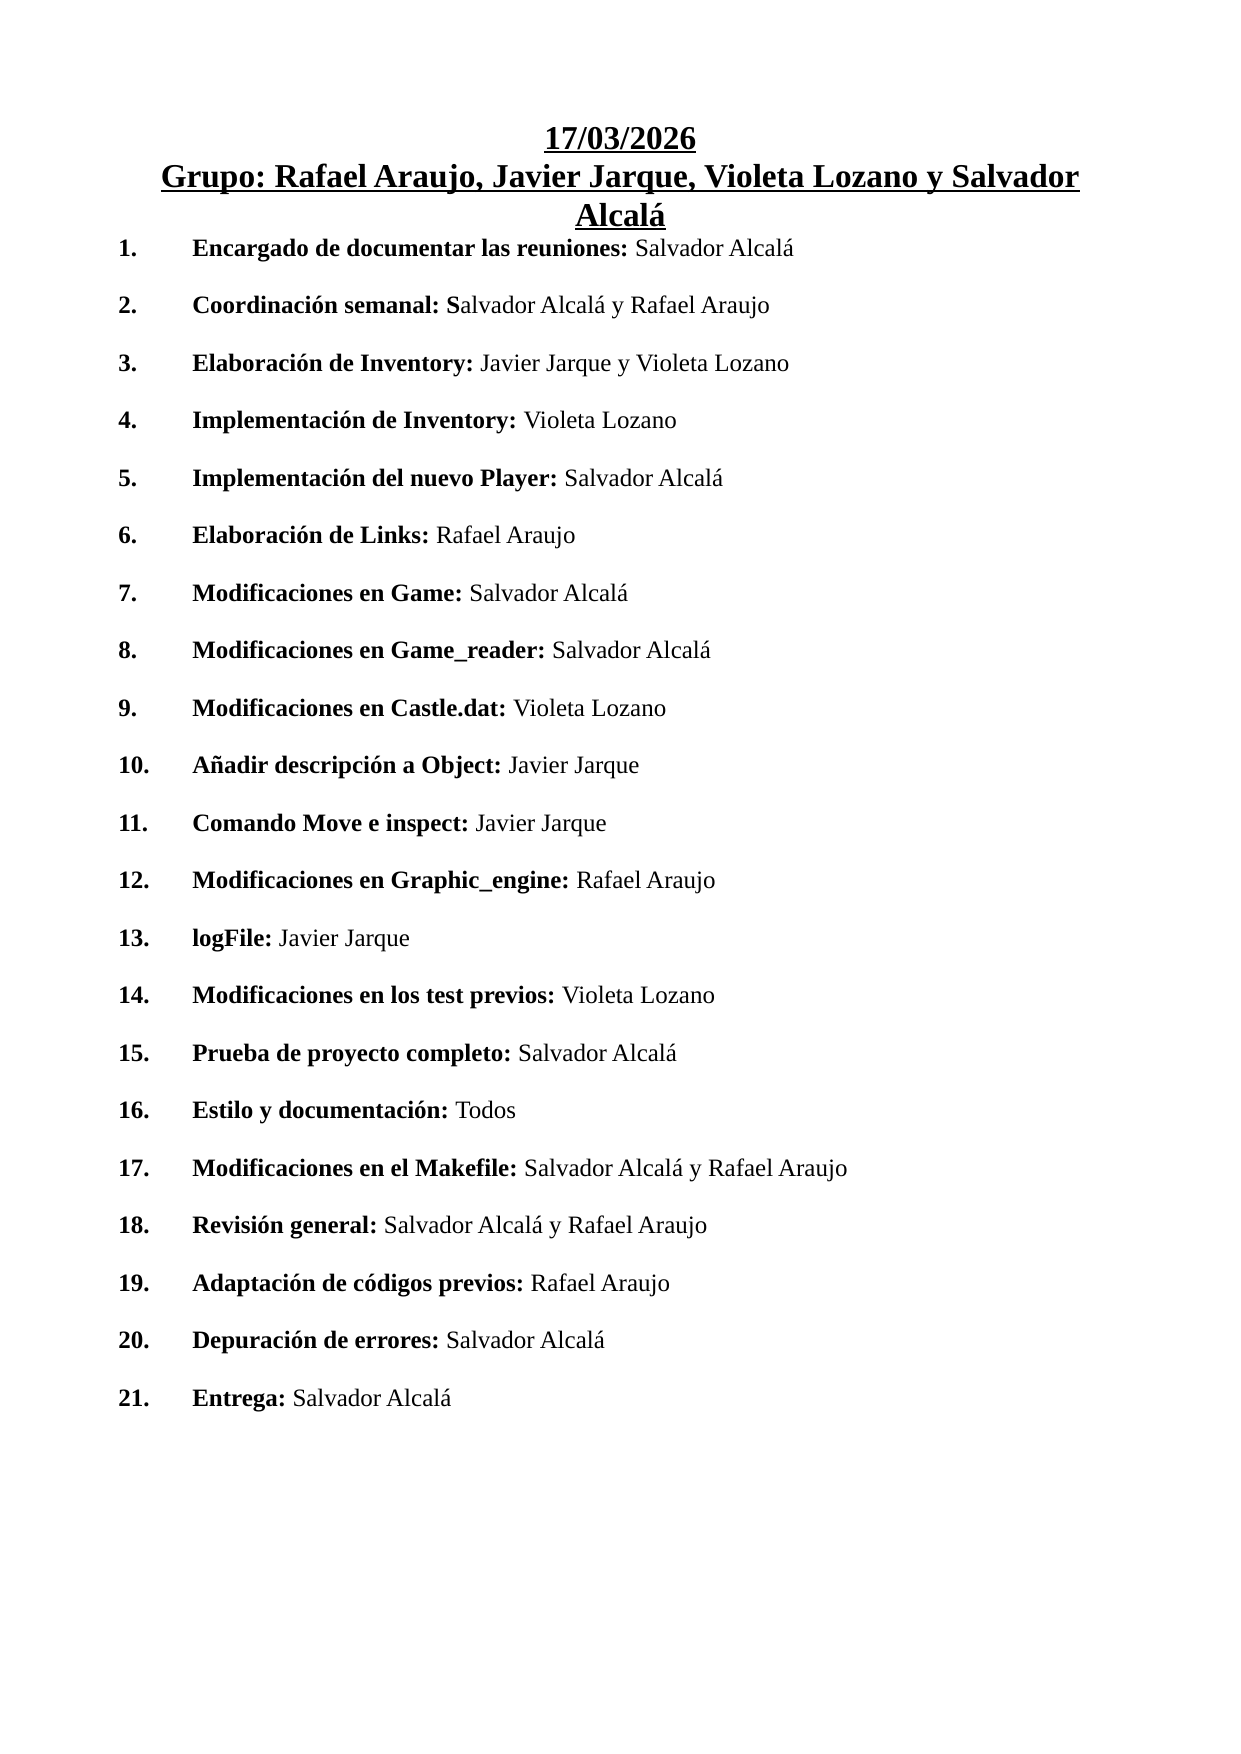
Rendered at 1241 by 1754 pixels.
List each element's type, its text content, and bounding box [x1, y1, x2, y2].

text 4. Implementación de Inventory: Violeta Lozano [118, 406, 1122, 434]
text 8. Modificaciones en Game_reader: Salvador Alcalá [118, 636, 1122, 664]
text 20. Depuración de errores: Salvador Alcalá [118, 1326, 1122, 1354]
text 14. Modificaciones en los test previos: Violeta Lozano [118, 981, 1122, 1009]
text 6. Elaboración de Links: Rafael Araujo [118, 521, 1122, 549]
text 17/03/2026 [118, 118, 1122, 156]
text 15. Prueba de proyecto completo: Salvador Alcalá [118, 1038, 1122, 1067]
text 18. Revisión general: Salvador Alcalá y Rafael Araujo [118, 1211, 1122, 1239]
text 3. Elaboración de Inventory: Javier Jarque y Violeta Lozano [118, 348, 1122, 377]
text 21. Entrega: Salvador Alcalá [118, 1383, 1122, 1412]
text 2. Coordinación semanal: Salvador Alcalá y Rafael Araujo [118, 291, 1122, 319]
text 13. logFile: Javier Jarque [118, 923, 1122, 952]
text 19. Adaptación de códigos previos: Rafael Araujo [118, 1268, 1122, 1297]
text 16. Estilo y documentación: Todos [118, 1096, 1122, 1124]
text 12. Modificaciones en Graphic_engine: Rafael Araujo [118, 866, 1122, 894]
text Grupo: Rafael Araujo, Javier Jarque, Violeta Lozano y Salvador Alcalá [118, 156, 1122, 233]
text 7. Modificaciones en Game: Salvador Alcalá [118, 578, 1122, 607]
text 1. Encargado de documentar las reuniones: Salvador Alcalá [118, 233, 1122, 262]
text 11. Comando Move e inspect: Javier Jarque [118, 808, 1122, 837]
text 10. Añadir descripción a Object: Javier Jarque [118, 751, 1122, 779]
text 5. Implementación del nuevo Player: Salvador Alcalá [118, 463, 1122, 492]
text 17. Modificaciones en el Makefile: Salvador Alcalá y Rafael Araujo [118, 1153, 1122, 1182]
text 9. Modificaciones en Castle.dat: Violeta Lozano [118, 693, 1122, 722]
